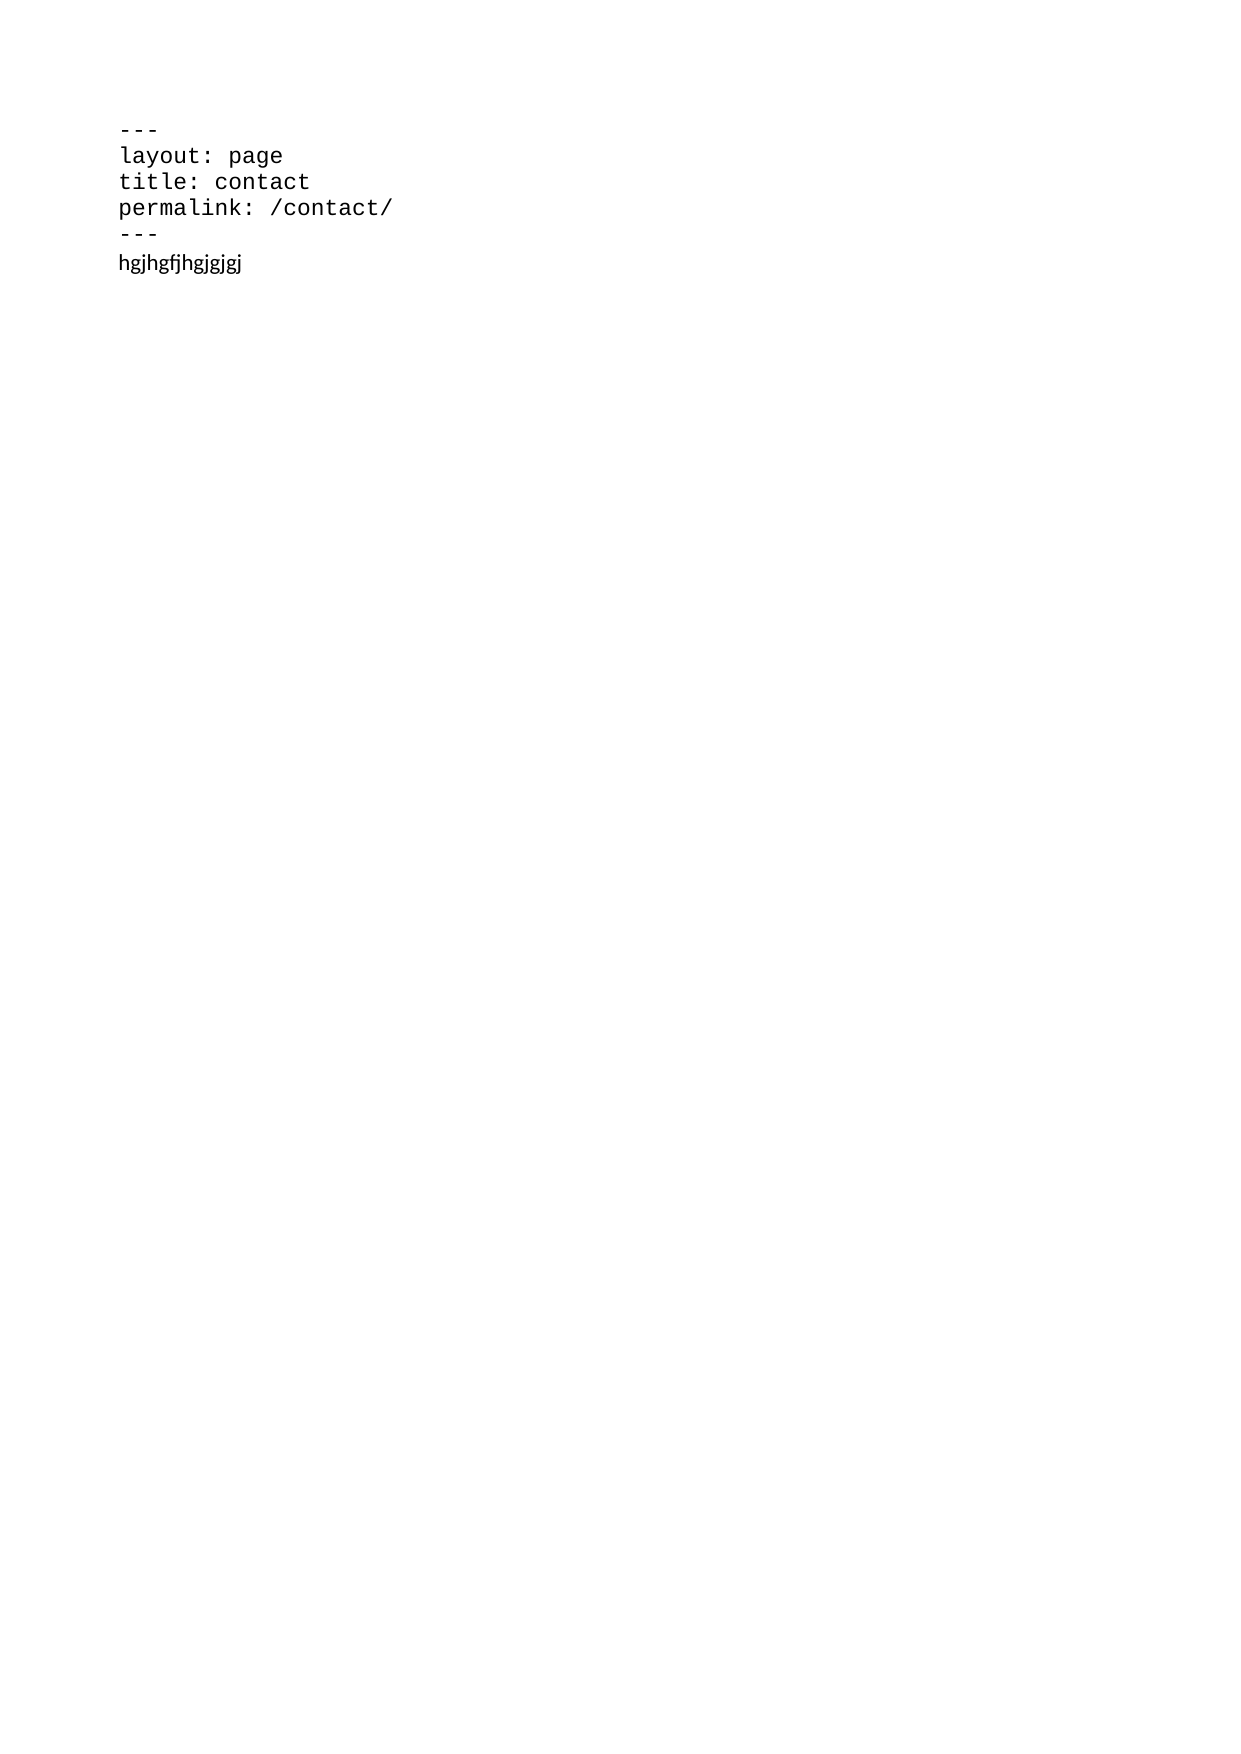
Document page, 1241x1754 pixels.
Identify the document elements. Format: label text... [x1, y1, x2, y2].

text hgjhgfjhgjgjgj [118, 248, 1122, 276]
text title: contact [118, 170, 1122, 196]
text --- [118, 222, 1122, 248]
text layout: page [118, 144, 1122, 170]
text permalink: /contact/ [118, 196, 1122, 222]
text --- [118, 118, 1122, 144]
